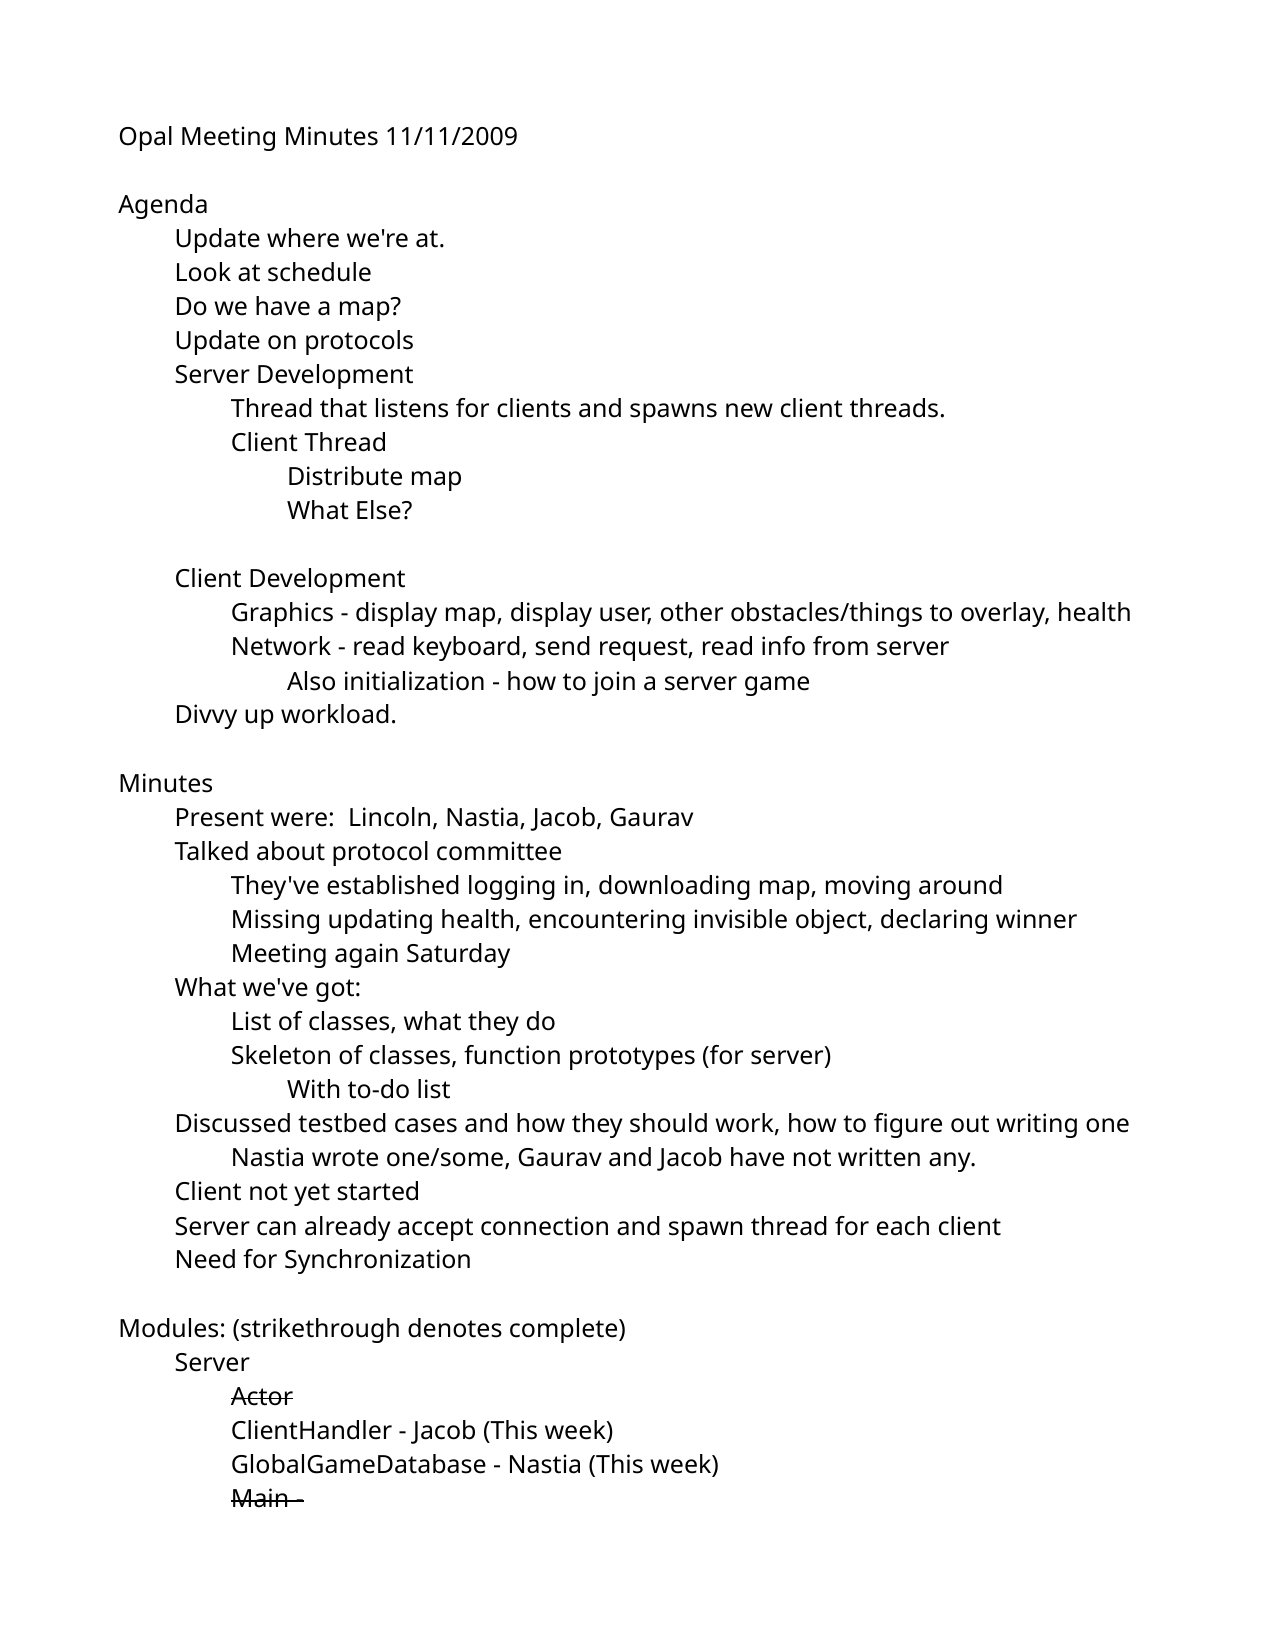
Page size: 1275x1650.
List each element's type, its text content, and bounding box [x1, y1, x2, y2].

text Thread that listens for clients and spawns new client threads. [231, 391, 1157, 425]
text Server [174, 1344, 1157, 1378]
text Client not yet started [174, 1174, 1157, 1208]
text Need for Synchronization [174, 1242, 1157, 1276]
text Main - [231, 1481, 1157, 1515]
text Present were: Lincoln, Nastia, Jacob, Gaurav [174, 799, 1157, 833]
text Look at schedule [174, 254, 1157, 288]
text Do we have a map? [174, 288, 1157, 322]
text Agenda [118, 186, 1157, 220]
text List of classes, what they do [231, 1004, 1157, 1038]
text Skeleton of classes, function prototypes (for server) [231, 1038, 1157, 1072]
text What we've got: [174, 970, 1157, 1004]
text GlobalGameDatabase - Nastia (This week) [231, 1447, 1157, 1481]
text Minutes [118, 765, 1157, 799]
text Opal Meeting Minutes 11/11/2009 [118, 118, 1157, 152]
text Client Thread [231, 425, 1157, 459]
text Client Development [174, 561, 1157, 595]
text Discussed testbed cases and how they should work, how to figure out writing one [174, 1106, 1157, 1140]
text Server Development [174, 357, 1157, 391]
text Meeting again Saturday [231, 936, 1157, 970]
text Divvy up workload. [174, 697, 1157, 731]
text Distribute map [287, 459, 1157, 493]
text With to-do list [287, 1072, 1157, 1106]
text Update where we're at. [174, 220, 1157, 254]
text Talked about protocol committee [174, 833, 1157, 867]
text Update on protocols [174, 322, 1157, 357]
text They've established logging in, downloading map, moving around [231, 867, 1157, 902]
text Modules: (strikethrough denotes complete) [118, 1310, 1157, 1344]
text Nastia wrote one/some, Gaurav and Jacob have not written any. [231, 1140, 1157, 1174]
text Actor [231, 1378, 1157, 1412]
text Also initialization - how to join a server game [287, 663, 1157, 697]
text Network - read keyboard, send request, read info from server [231, 629, 1157, 663]
text Graphics - display map, display user, other obstacles/things to overlay, health [231, 595, 1157, 629]
text What Else? [287, 493, 1157, 527]
text Missing updating health, encountering invisible object, declaring winner [231, 902, 1157, 936]
text Server can already accept connection and spawn thread for each client [174, 1208, 1157, 1242]
text ClientHandler - Jacob (This week) [231, 1412, 1157, 1447]
